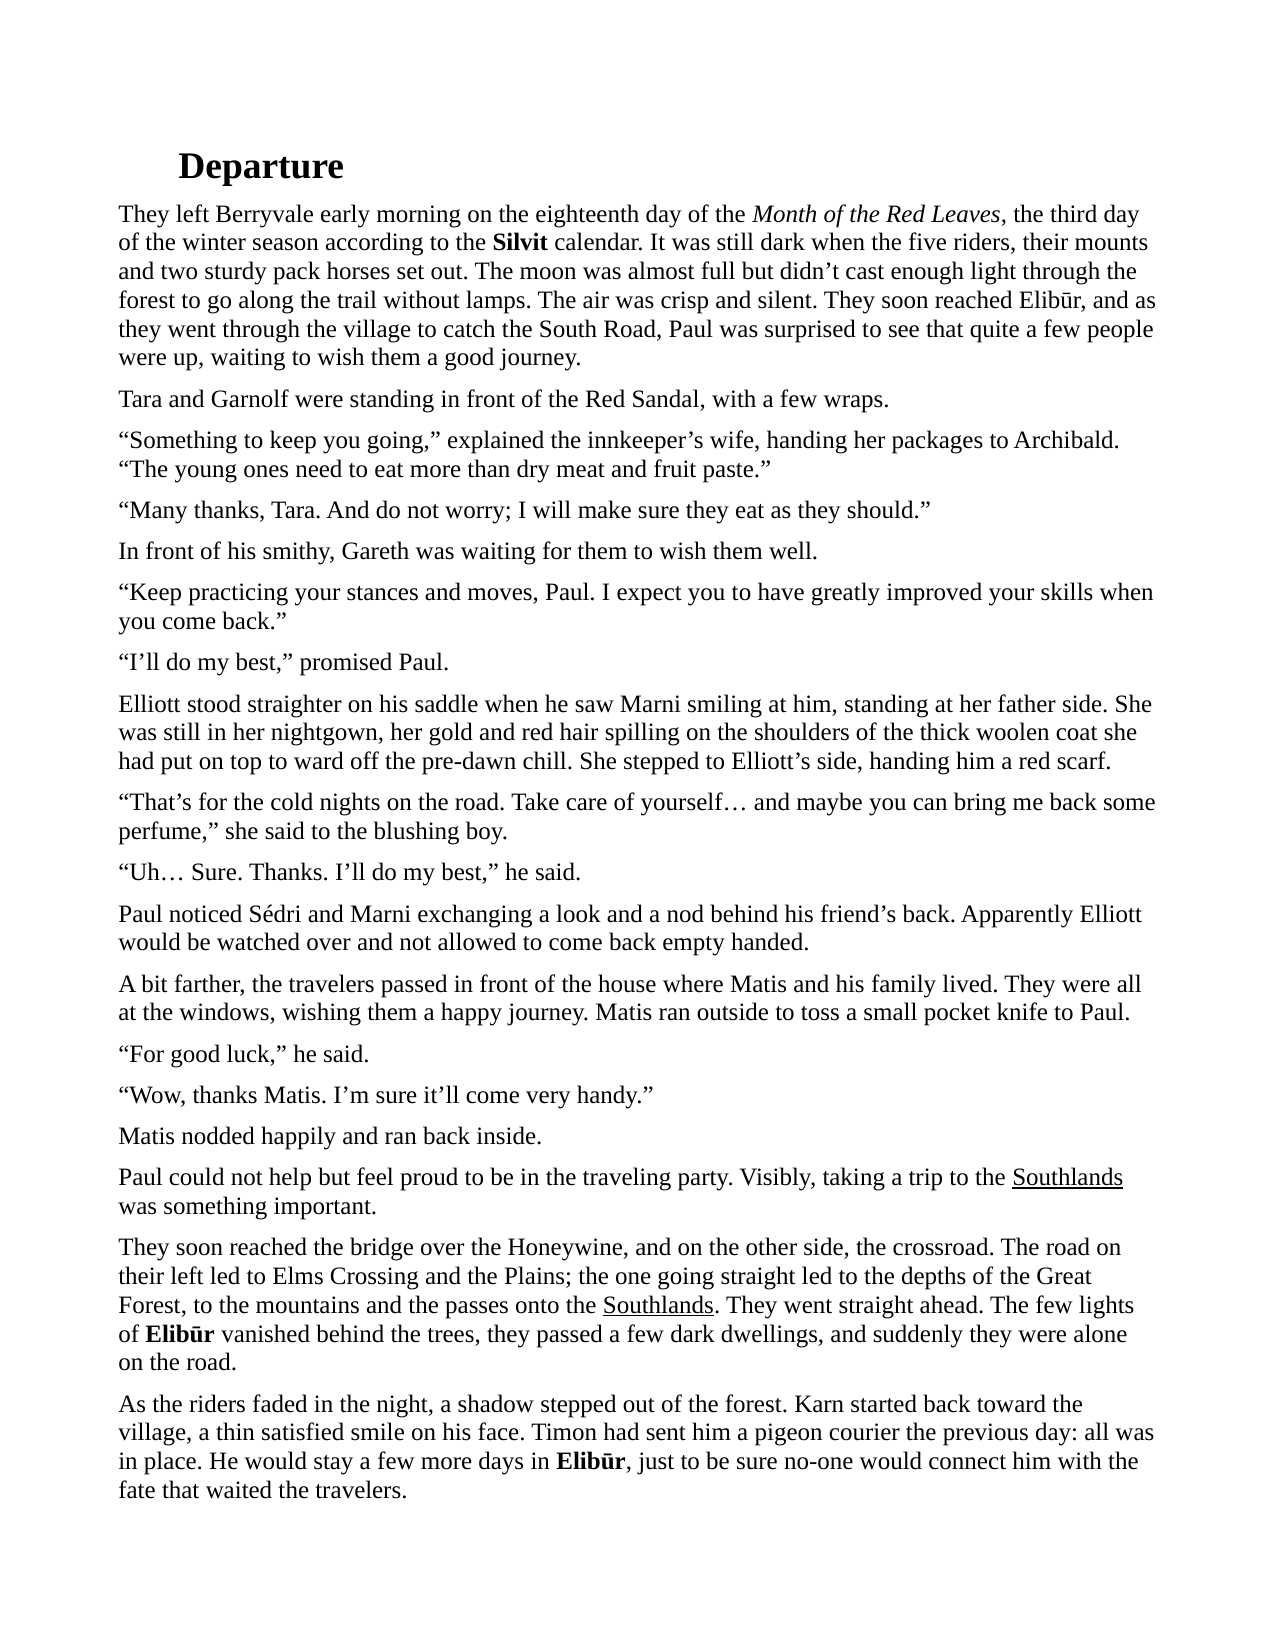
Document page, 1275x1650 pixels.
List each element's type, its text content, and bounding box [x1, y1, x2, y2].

text “For good luck,” he said. [118, 1039, 1157, 1067]
text “Something to keep you going,” explained the innkeeper’s wife, handing her packages to Archibald. “The young ones need to eat more than dry meat and fruit paste.” [118, 425, 1157, 482]
subtitle Departure [118, 143, 1157, 186]
text Matis nodded happily and ran back inside. [118, 1121, 1157, 1150]
text Elliott stood straighter on his saddle when he saw Marni smiling at him, standing at her father side. She was still in her nightgown, her gold and red hair spilling on the shoulders of the thick woolen coat she had put on top to ward off the pre-dawn chill. She stepped to Elliott’s side, handing him a red scarf. [118, 689, 1157, 775]
text They left Berryvale early morning on the eighteenth day of the Month of the Red Leaves, the third day of the winter season according to the Silvit calendar. It was still dark when the five riders, their mounts and two sturdy pack horses set out. The moon was almost full but didn’t cast enough light through the forest to go along the trail without lamps. The air was crisp and silent. They soon reached Elibūr, and as they went through the village to catch the South Road, Paul was surprised to see that quite a few people were up, waiting to wish them a good journey. [118, 199, 1157, 371]
text As the riders faded in the night, a shadow stepped out of the forest. Karn started back toward the village, a thin satisfied smile on his face. Timon had sent him a pigeon courier the previous day: all was in place. He would stay a few more days in Elibūr, just to be sure no-one would connect him with the fate that waited the travelers. [118, 1389, 1157, 1504]
text “Uh… Sure. Thanks. I’ll do my best,” he said. [118, 857, 1157, 886]
text “Wow, thanks Matis. I’m sure it’ll come very handy.” [118, 1080, 1157, 1109]
text A bit farther, the travelers passed in front of the house where Matis and his family lived. They were all at the windows, wishing them a happy journey. Matis ran outside to toss a small pocket knife to Paul. [118, 969, 1157, 1026]
text “That’s for the cold nights on the road. Take care of yourself… and maybe you can bring me back some perfume,” she said to the blushing boy. [118, 787, 1157, 845]
text “Keep practicing your stances and moves, Paul. I expect you to have greatly improved your skills when you come back.” [118, 577, 1157, 635]
text They soon reached the bridge over the Honeywine, and on the other side, the crossroad. The road on their left led to Elms Crossing and the Plains; the one going straight led to the depths of the Great Forest, to the mountains and the passes onto the Southlands. They went straight ahead. The few lights of Elibūr vanished behind the trees, they passed a few dark dwellings, and suddenly they were alone on the road. [118, 1232, 1157, 1376]
text “Many thanks, Tara. And do not worry; I will make sure they eat as they should.” [118, 495, 1157, 524]
text Paul noticed Sédri and Marni exchanging a look and a nod behind his friend’s back. Apparently Elliott would be watched over and not allowed to come back empty handed. [118, 899, 1157, 956]
text Tara and Garnolf were standing in front of the Red Sandal, with a few wraps. [118, 384, 1157, 412]
text “I’ll do my best,” promised Paul. [118, 647, 1157, 676]
text In front of his smithy, Gareth was waiting for them to wish them well. [118, 536, 1157, 565]
text Paul could not help but feel proud to be in the traveling party. Visibly, taking a trip to the Southlands was something important. [118, 1162, 1157, 1220]
